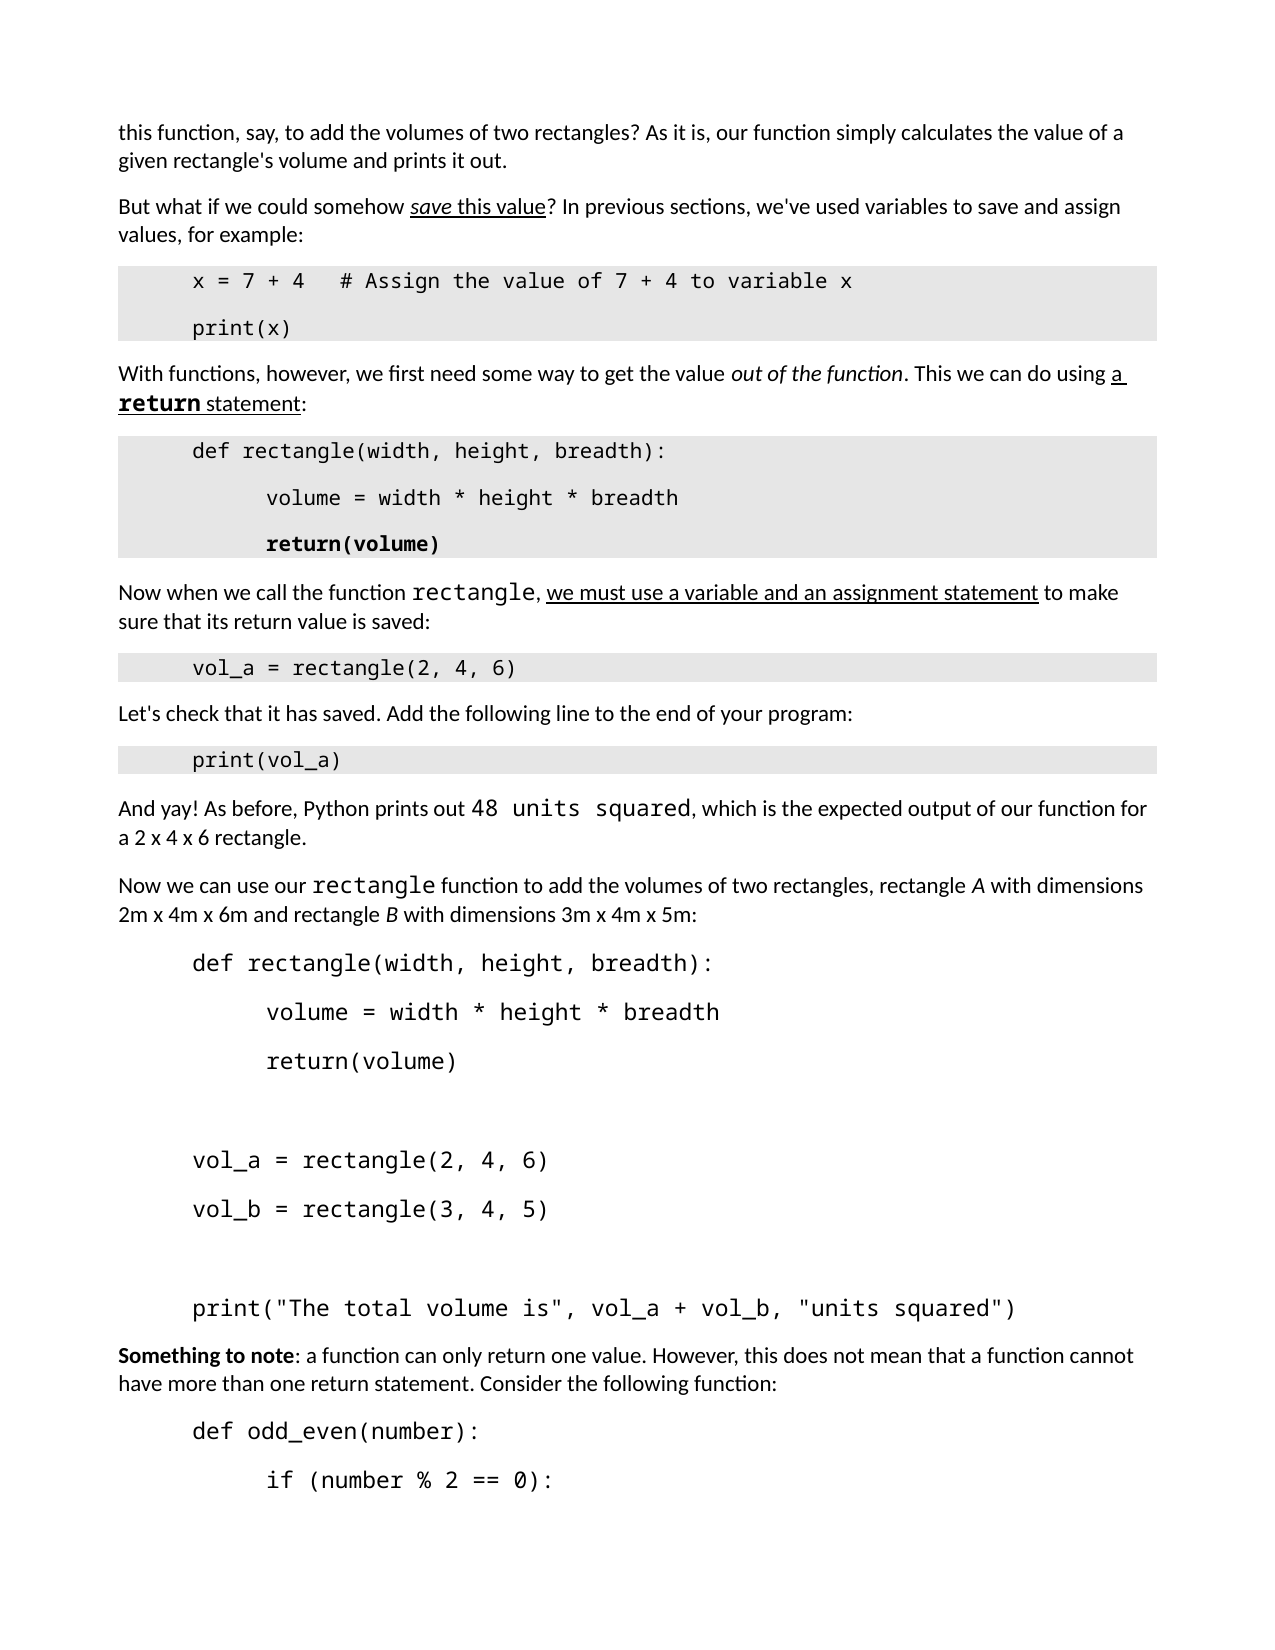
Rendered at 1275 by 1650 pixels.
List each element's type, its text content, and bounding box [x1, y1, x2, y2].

text vol_a = rectangle(2, 4, 6) [118, 653, 1157, 682]
text volume = width * height * breadth [118, 483, 1157, 511]
text But what if we could somehow save this value? In previous sections, we've used variables to save and assign values, for example: [118, 192, 1157, 248]
text print(x) [118, 313, 1157, 341]
text Now we can use our rectangle function to add the volumes of two rectangles, rectangle A with dimensions 2m x 4m x 6m and rectangle B with dimensions 3m x 4m x 5m: [118, 869, 1157, 929]
text return(volume) [118, 529, 1157, 558]
text And yay! As before, Python prints out 48 units squared, which is the expected output of our function for a 2 x 4 x 6 rectangle. [118, 792, 1157, 851]
text vol_a = rectangle(2, 4, 6) [118, 1144, 1157, 1175]
text return(volume) [118, 1045, 1157, 1076]
text print(vol_a) [118, 746, 1157, 774]
text Now when we call the function rectangle, we must use a variable and an assignment statement to make sure that its return value is saved: [118, 576, 1157, 635]
text this function, say, to add the volumes of two rectangles? As it is, our function simply calculates the value of a given rectangle's volume and prints it out. [118, 118, 1157, 174]
text With functions, however, we first need some way to get the value out of the function. This we can do using a return statement: [118, 359, 1157, 418]
text vol_b = rectangle(3, 4, 5) [118, 1193, 1157, 1224]
text Let's check that it has saved. Add the following line to the end of your program: [118, 699, 1157, 728]
text volume = width * height * breadth [118, 996, 1157, 1027]
text def rectangle(width, height, breadth): [118, 436, 1157, 465]
text Something to note: a function can only return one value. However, this does not mean that a function cannot have more than one return statement. Consider the following function: [118, 1341, 1157, 1397]
text print("The total volume is", vol_a + vol_b, "units squared") [118, 1292, 1157, 1323]
text if (number % 2 == 0): [192, 1464, 1157, 1495]
text def rectangle(width, height, breadth): [118, 947, 1157, 978]
text x = 7 + 4 # Assign the value of 7 + 4 to variable x [118, 266, 1157, 295]
text def odd_even(number): [192, 1415, 1157, 1446]
